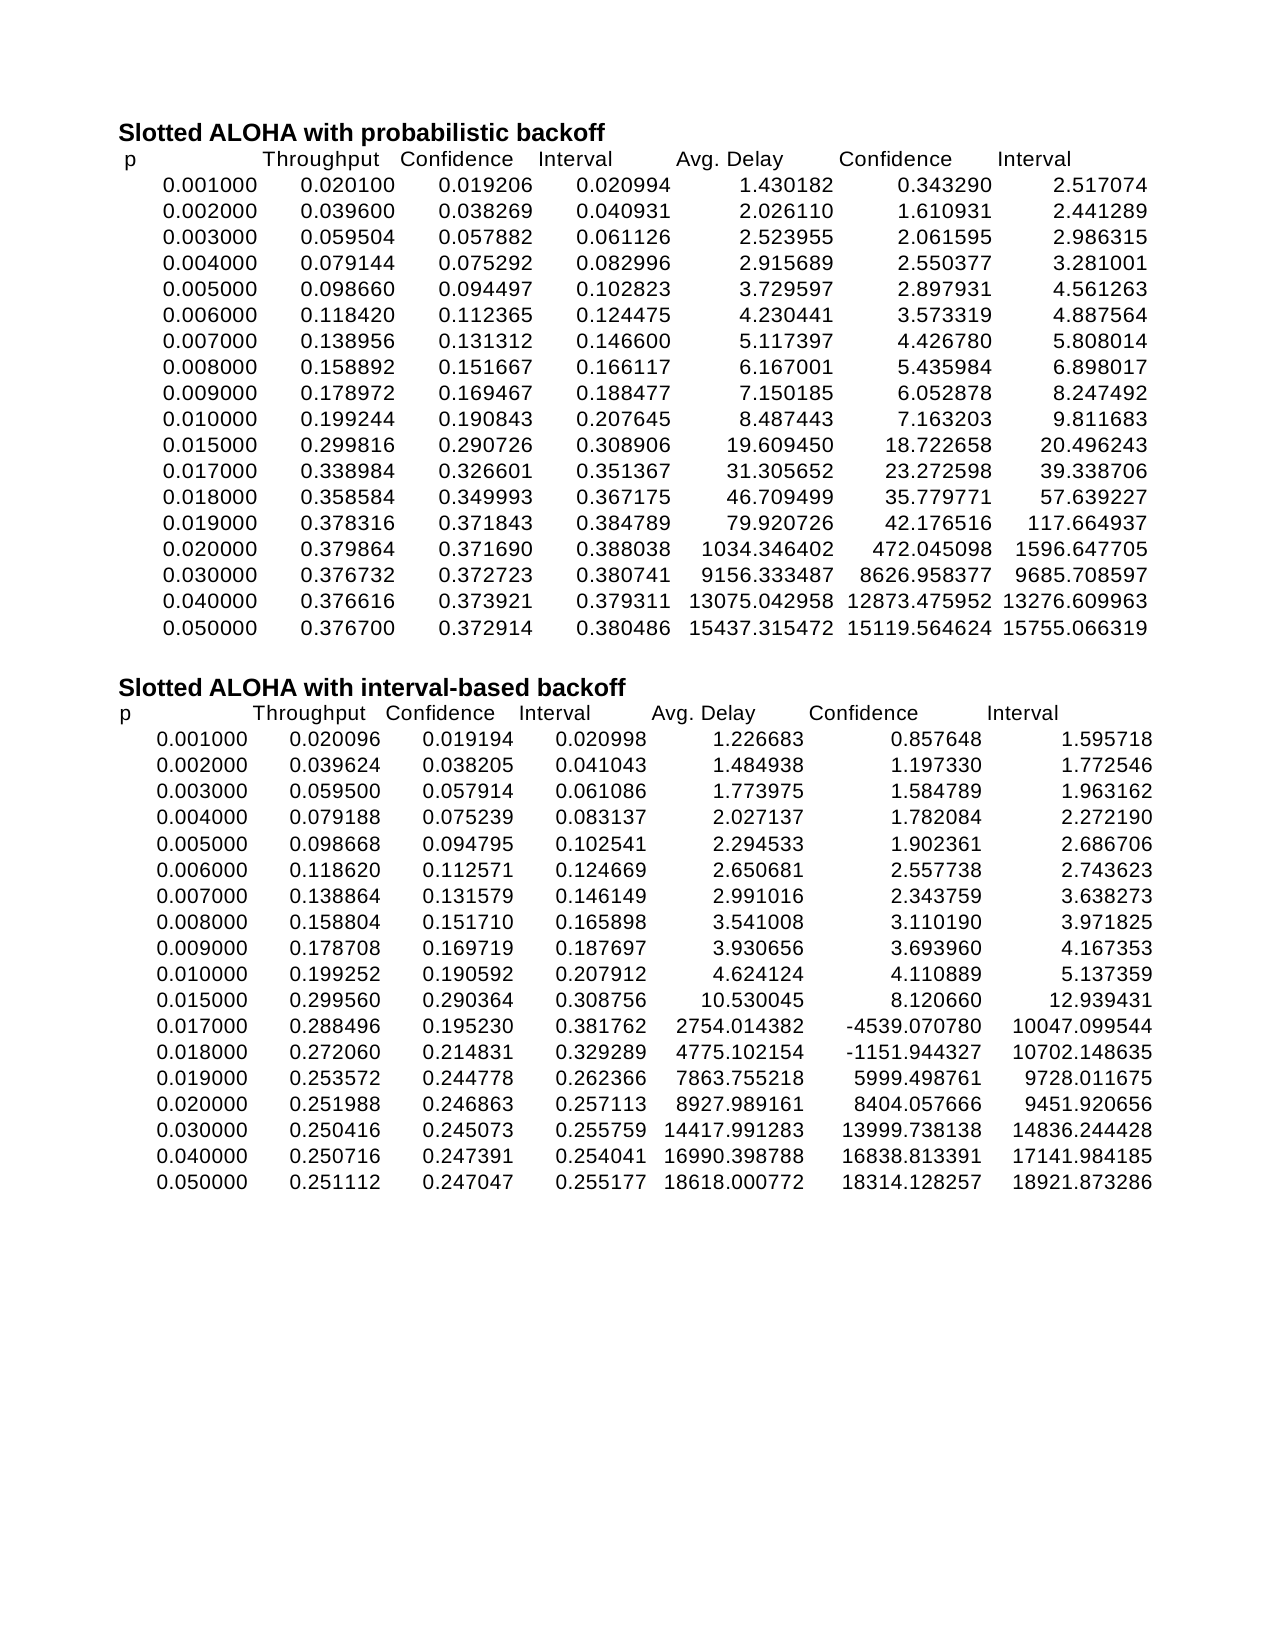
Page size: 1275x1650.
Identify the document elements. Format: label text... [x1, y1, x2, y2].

text Slotted ALOHA with probabilistic backoff [118, 118, 1157, 147]
text Slotted ALOHA with interval-based backoff [118, 672, 1157, 701]
